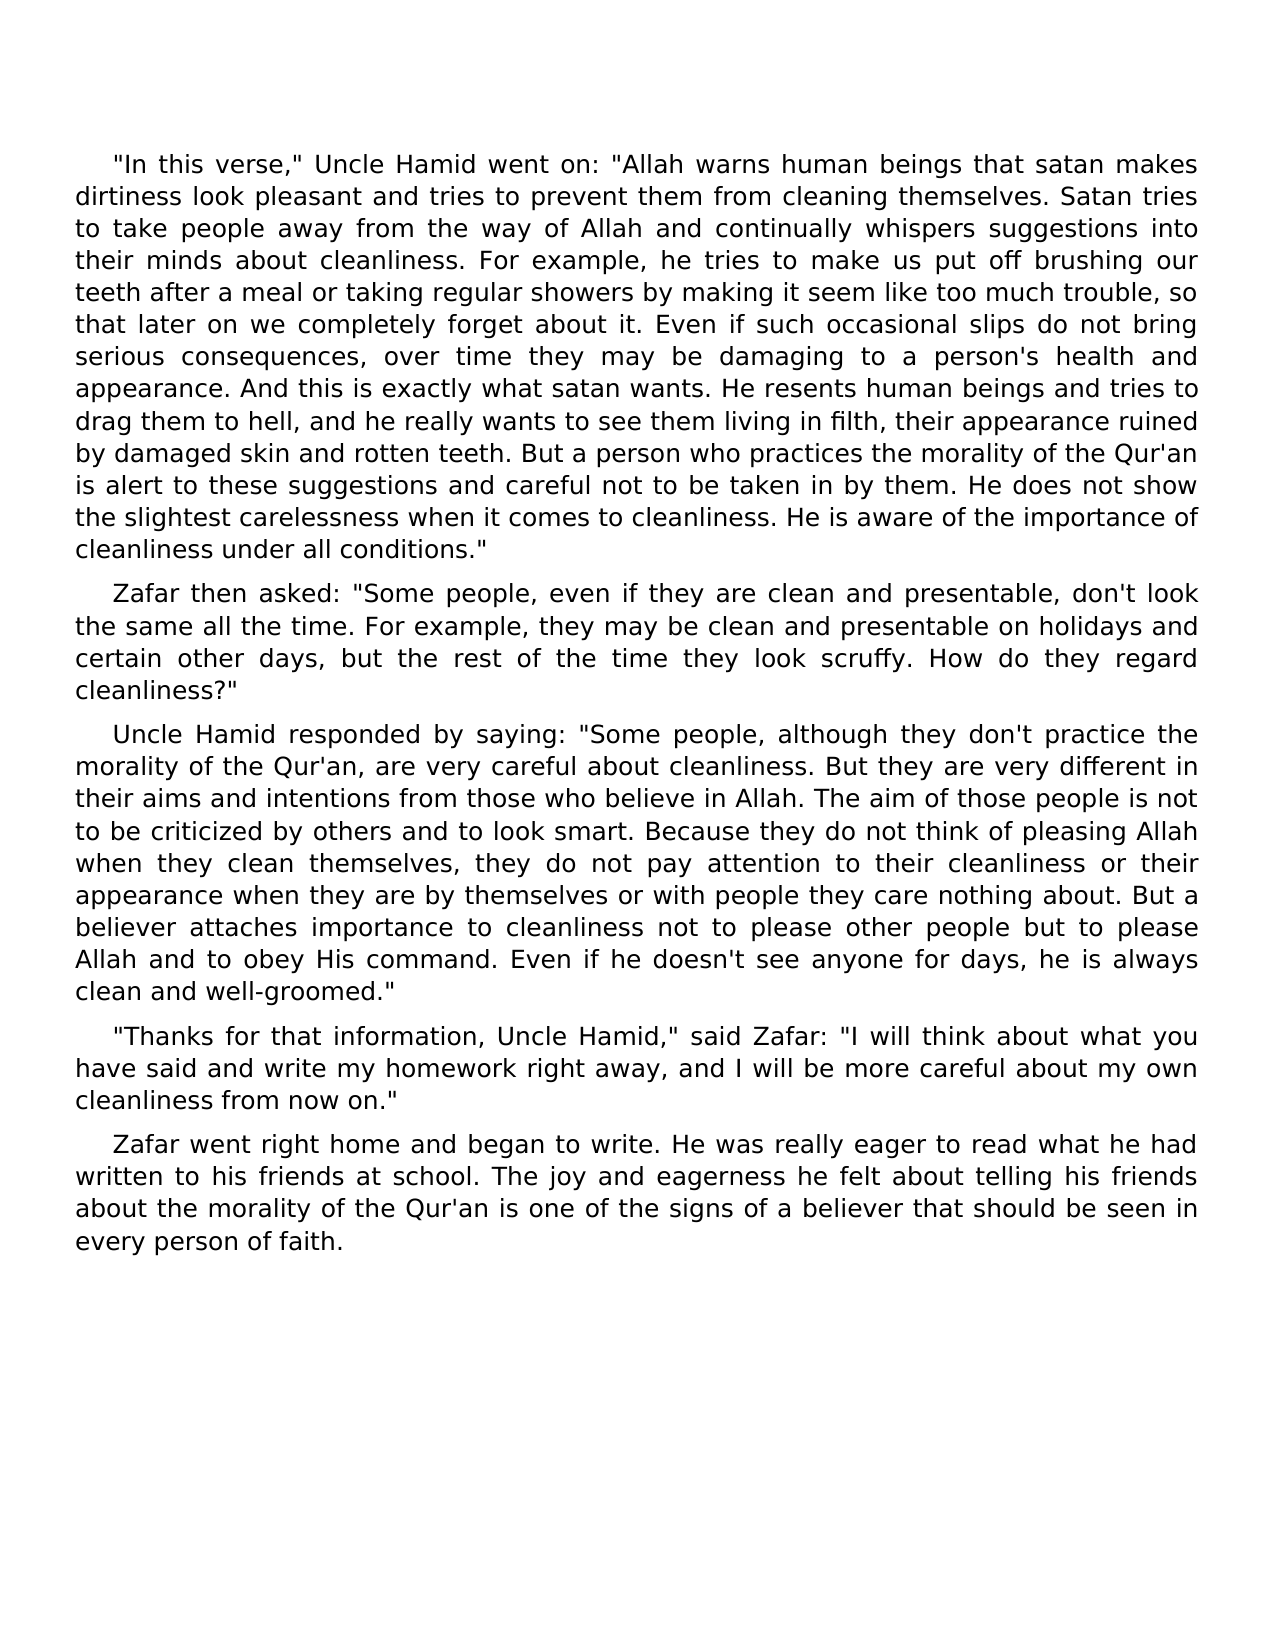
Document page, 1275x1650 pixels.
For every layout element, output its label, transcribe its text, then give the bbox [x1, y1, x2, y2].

text "In this verse," Uncle Hamid went on: "Allah warns human beings that satan makes dirtiness look pleasant and tries to prevent them from cleaning themselves. Satan tries to take people away from the way of Allah and continually whispers suggestions into their minds about cleanliness. For example, he tries to make us put off brushing our teeth after a meal or taking regular showers by making it seem like too much trouble, so that later on we completely forget about it. Even if such occasional slips do not bring serious consequences, over time they may be damaging to a person's health and appearance. And this is exactly what satan wants. He resents human beings and tries to drag them to hell, and he really wants to see them living in filth, their appearance ruined by damaged skin and rotten teeth. But a person who practices the morality of the Qur'an is alert to these suggestions and careful not to be taken in by them. He does not show the slightest carelessness when it comes to cleanliness. He is aware of the importance of cleanliness under all conditions." [75, 150, 1200, 564]
text Zafar then asked: "Some people, even if they are clean and presentable, don't look the same all the time. For example, they may be clean and presentable on holidays and certain other days, but the rest of the time they look scruffy. How do they regard cleanliness?" [75, 579, 1200, 705]
text "Thanks for that information, Uncle Hamid," said Zafar: "I will think about what you have said and write my homework right away, and I will be more careful about my own cleanliness from now on." [75, 1022, 1200, 1115]
text Zafar went right home and began to write. He was really eager to read what he had written to his friends at school. The joy and eagerness he felt about telling his friends about the morality of the Qur'an is one of the signs of a believer that should be seen in every person of faith. [75, 1130, 1200, 1256]
text Uncle Hamid responded by saying: "Some people, although they don't practice the morality of the Qur'an, are very careful about cleanliness. But they are very different in their aims and intentions from those who believe in Allah. The aim of those people is not to be criticized by others and to look smart. Because they do not think of pleasing Allah when they clean themselves, they do not pay attention to their cleanliness or their appearance when they are by themselves or with people they care nothing about. But a believer attaches importance to cleanliness not to please other people but to please Allah and to obey His command. Even if he doesn't see anyone for days, he is always clean and well-groomed." [75, 720, 1200, 1006]
